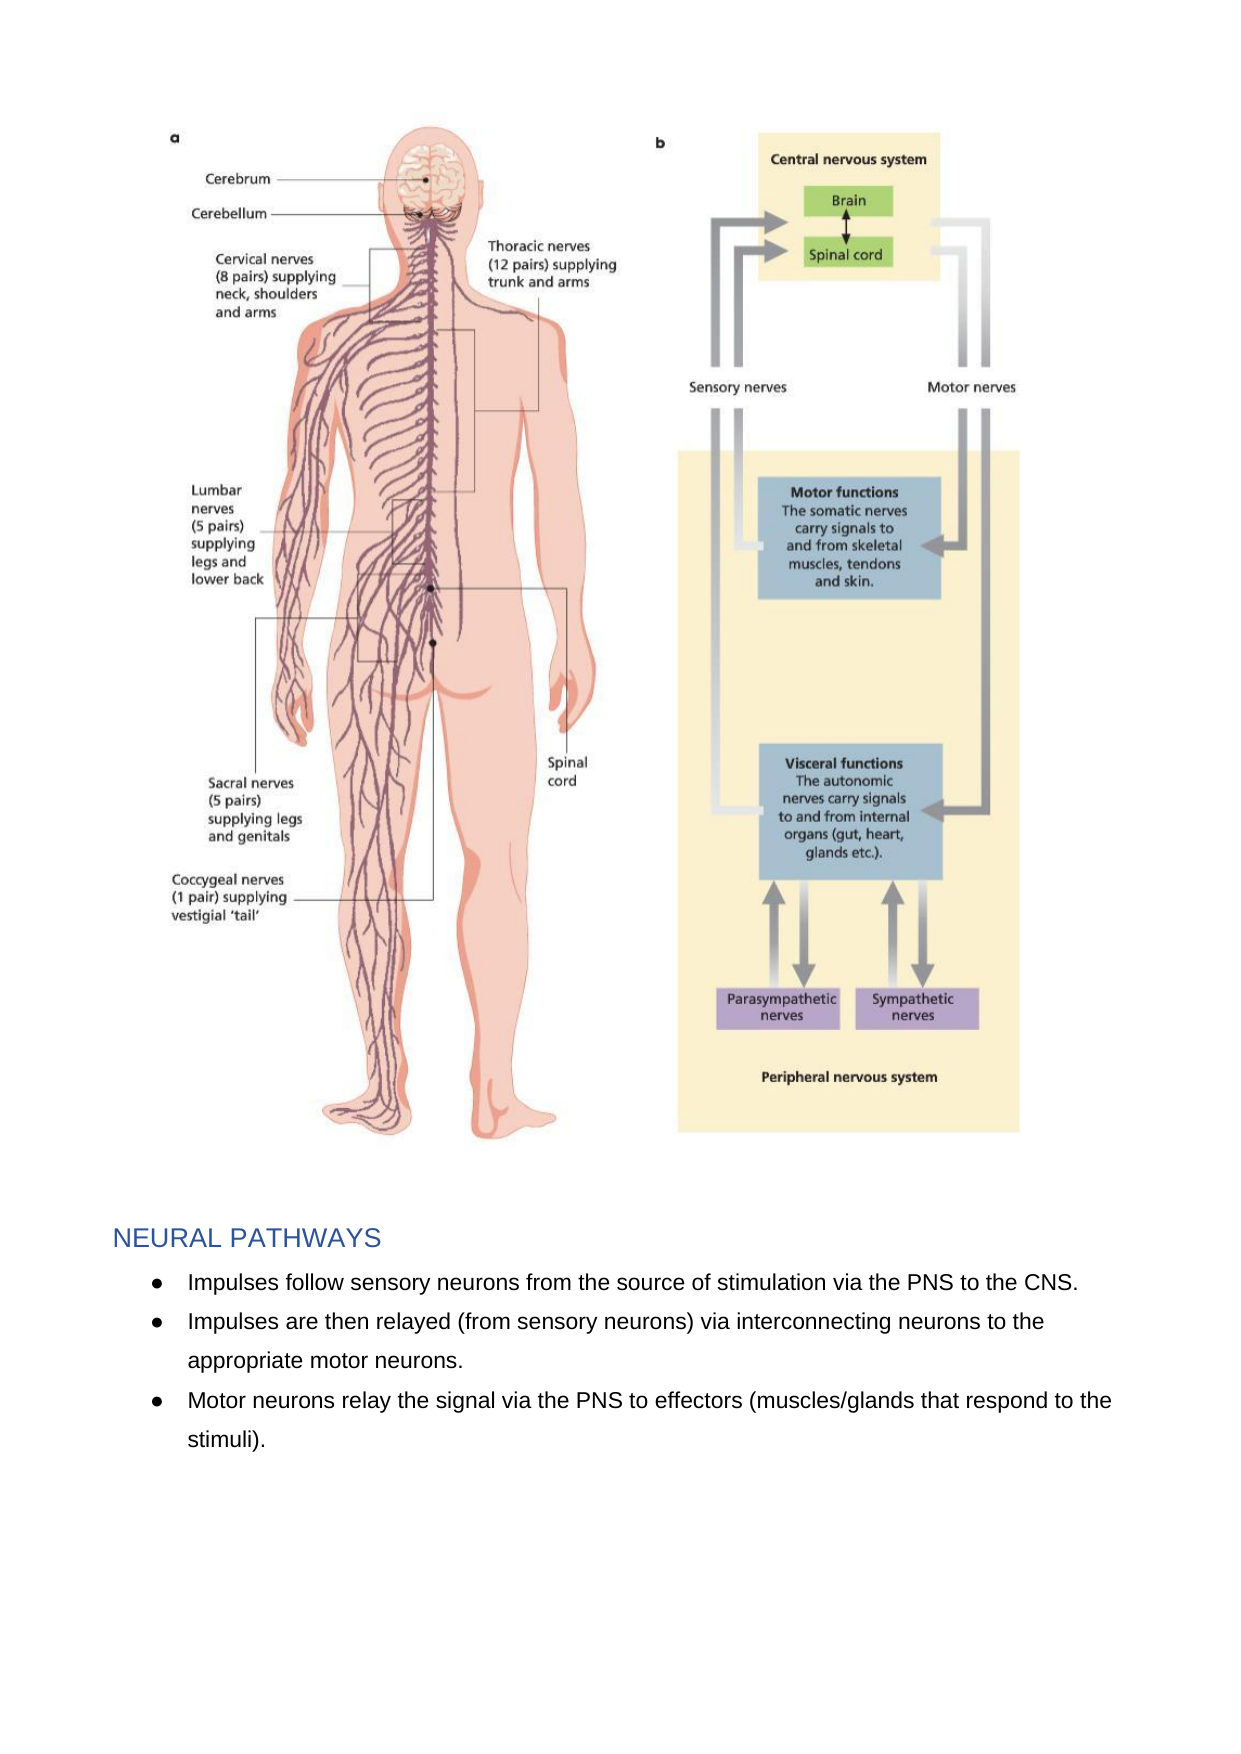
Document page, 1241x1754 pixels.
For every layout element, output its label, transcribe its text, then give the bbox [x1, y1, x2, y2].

list Motor neurons relay the signal via the PNS to effectors (muscles/glands that respond to the stimuli). [150, 1387, 1164, 1453]
subtitle NEURAL PATHWAYS [112, 1222, 1164, 1253]
list Impulses are then relayed (from sensory neurons) via interconnecting neurons to the appropriate motor neurons. [150, 1308, 1164, 1374]
picture [152, 112, 1064, 1146]
list Impulses follow sensory neurons from the source of stimulation via the PNS to the CNS. [150, 1268, 1164, 1295]
